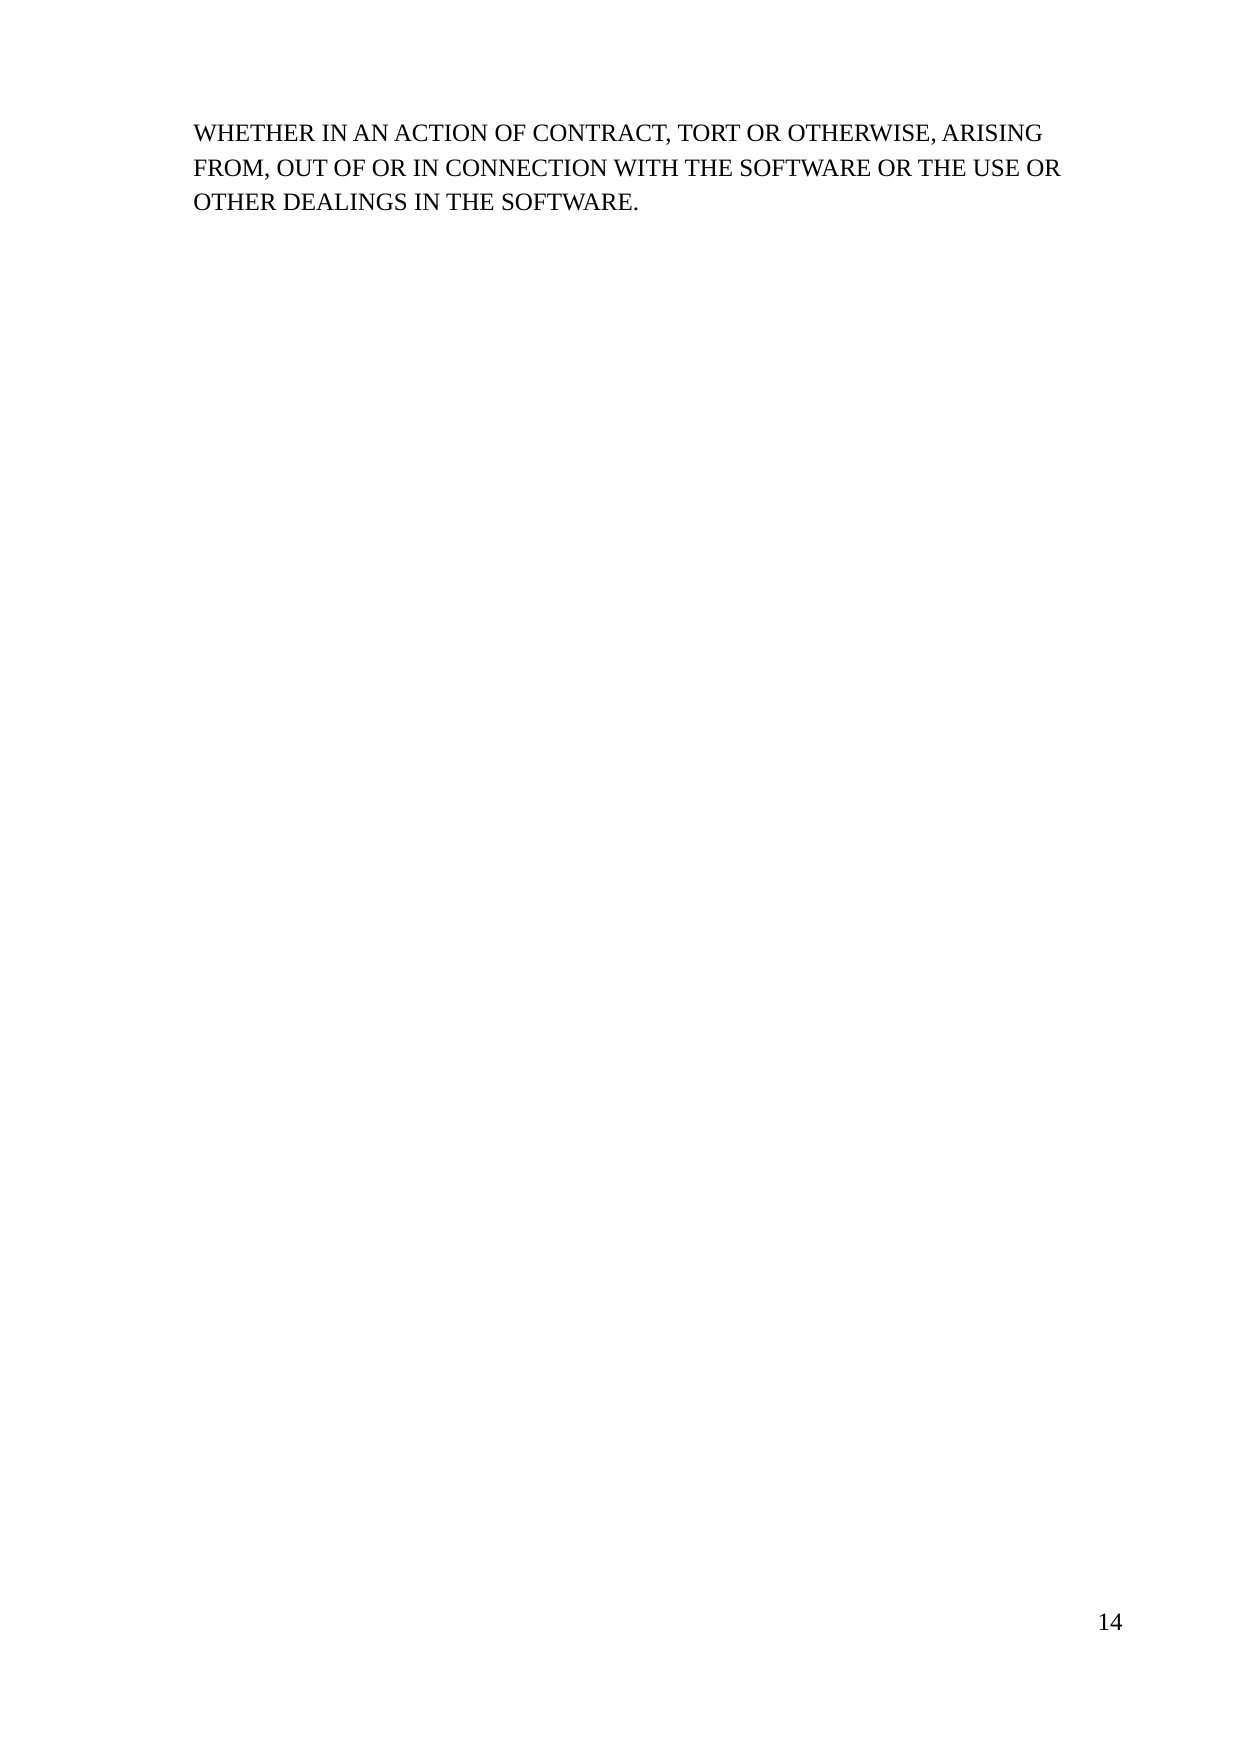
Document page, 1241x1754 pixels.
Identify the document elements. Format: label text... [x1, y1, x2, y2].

text WHETHER IN AN ACTION OF CONTRACT, TORT OR OTHERWISE, ARISING FROM, OUT OF OR IN CONNECTION WITH THE SOFTWARE OR THE USE OR OTHER DEALINGS IN THE SOFTWARE. [193, 118, 1122, 216]
